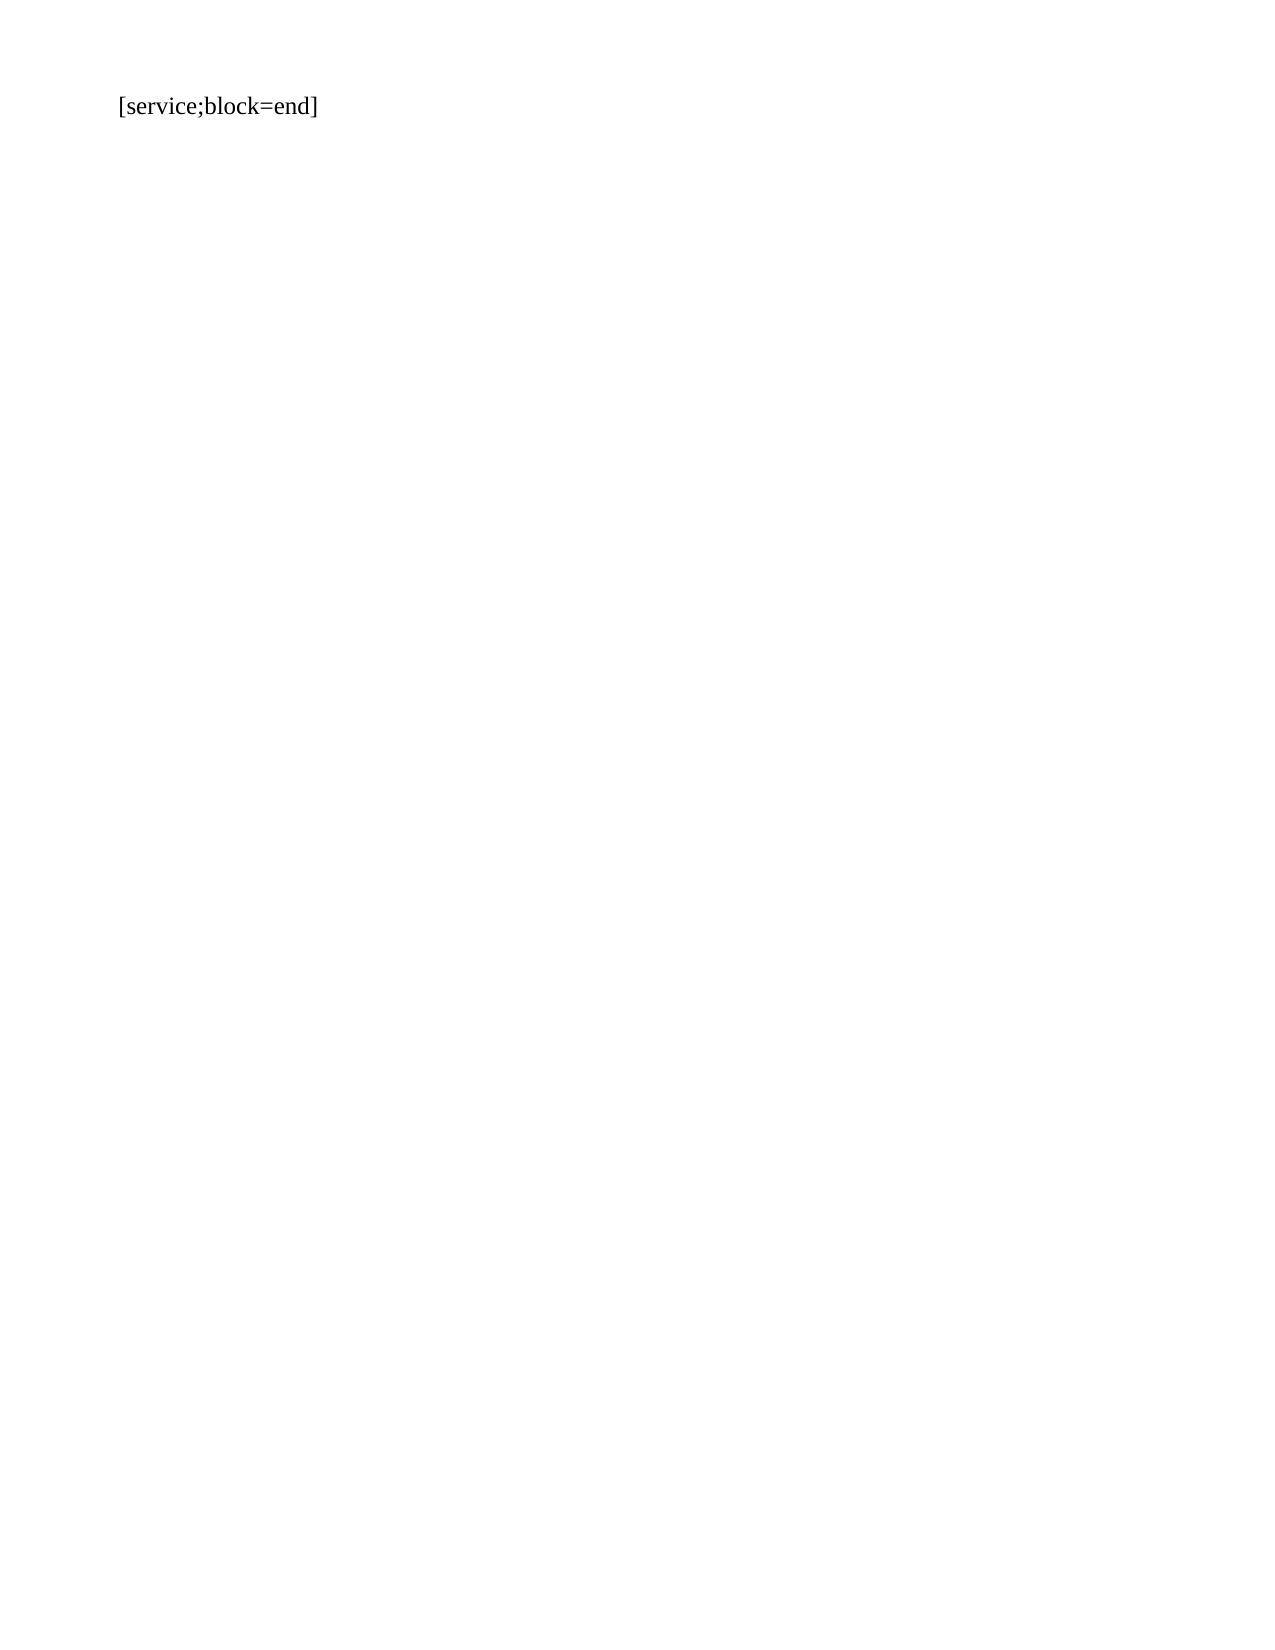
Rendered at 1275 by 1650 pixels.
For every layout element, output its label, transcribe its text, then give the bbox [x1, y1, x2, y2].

text [service;block=end] [118, 91, 1157, 119]
